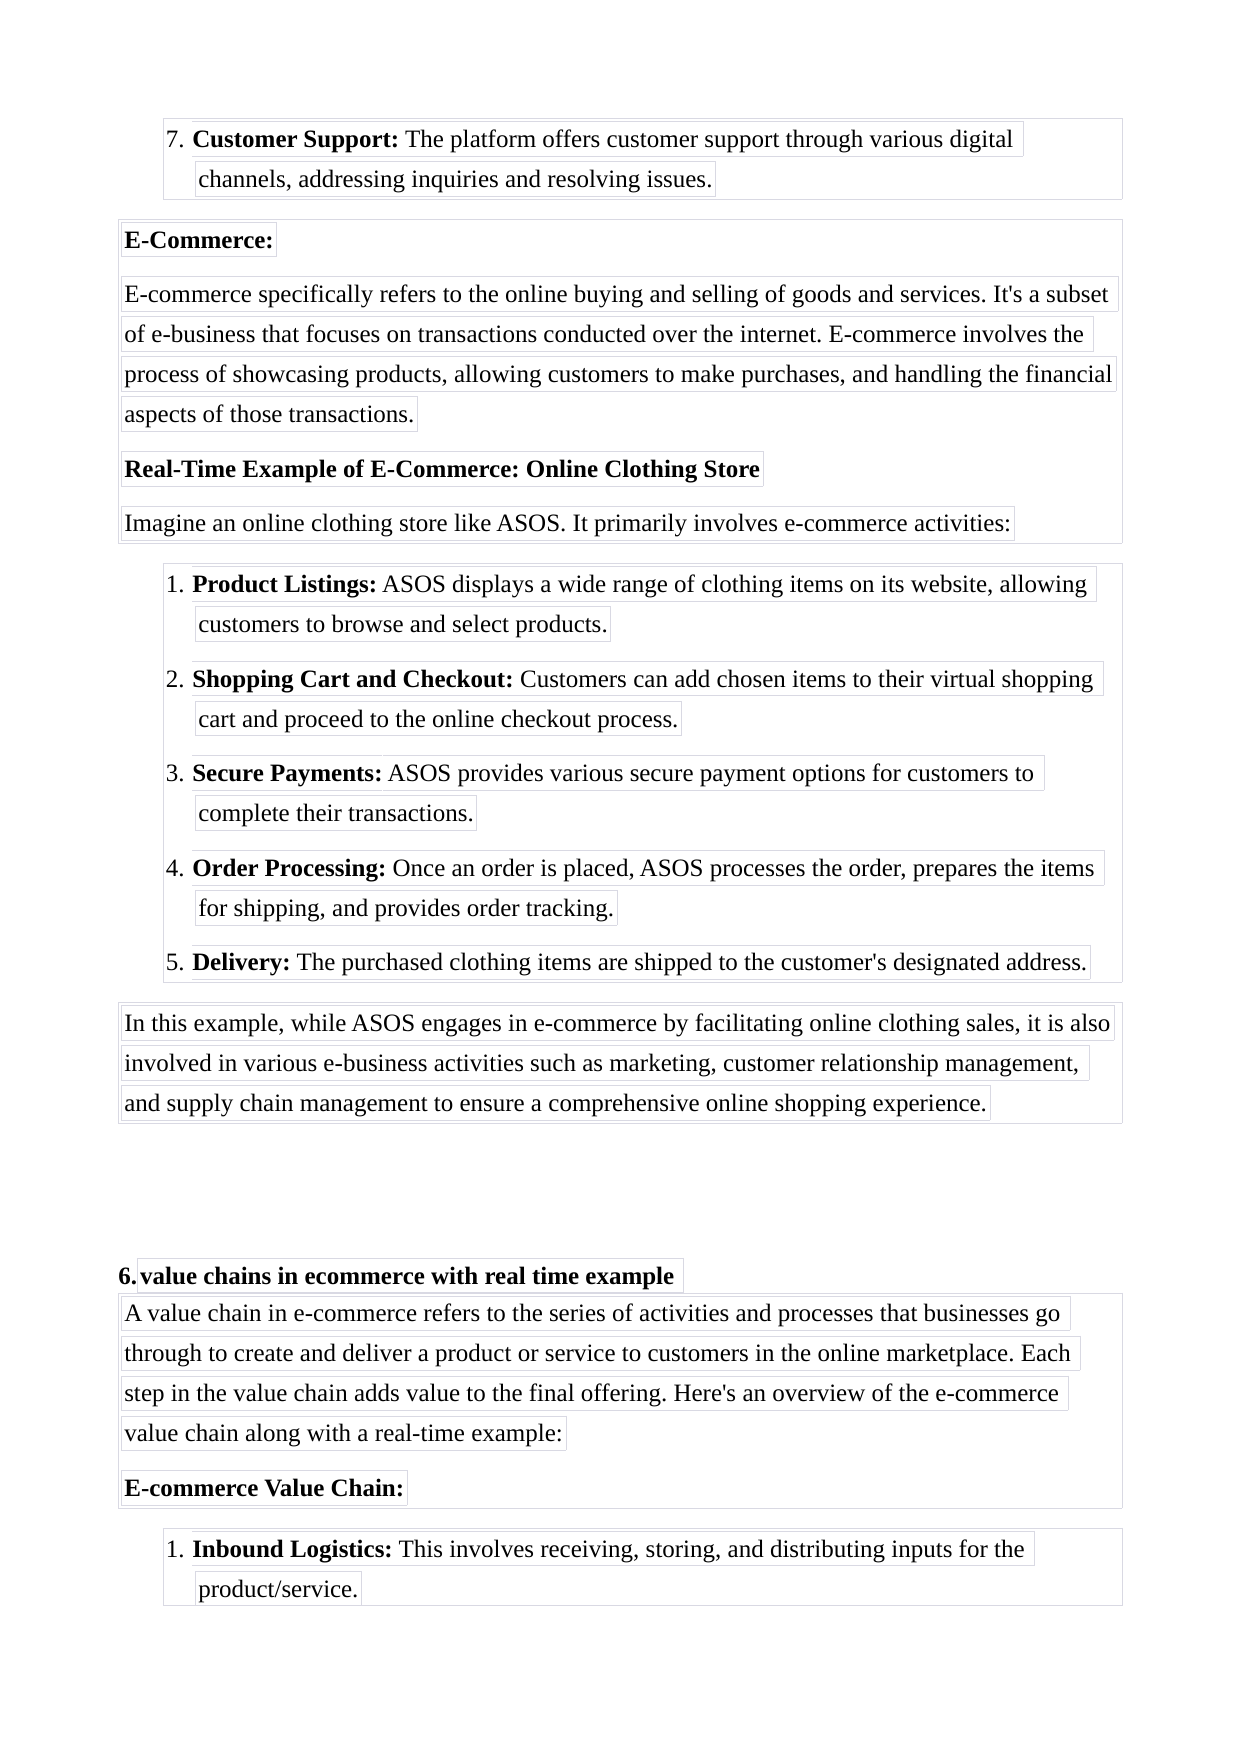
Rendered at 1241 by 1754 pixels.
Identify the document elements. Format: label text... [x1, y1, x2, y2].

list Shopping Cart and Checkout: Customers can add chosen items to their virtual shopping cart and proceed to the online checkout process. [164, 658, 1122, 736]
text A value chain in e-commerce refers to the series of activities and processes that businesses go through to create and deliver a product or service to customers in the online marketplace. Each step in the value chain adds value to the final offering. Here's an overview of the e-commerce value chain along with a real-time example: [119, 1294, 1122, 1450]
text In this example, while ASOS engages in e-commerce by facilitating online clothing sales, it is also involved in various e-business activities such as marketing, customer relationship management, and supply chain management to ensure a comprehensive online shopping experience. [119, 1003, 1122, 1123]
list Customer Support: The platform offers customer support through various digital channels, addressing inquiries and resolving issues. [164, 119, 1122, 199]
text Real-Time Example of E-Commerce: Online Clothing Store [119, 448, 1122, 486]
text value chains in ecommerce with real time example [138, 1259, 683, 1292]
list Order Processing: Once an order is placed, ASOS processes the order, prepares the items for shipping, and provides order tracking. [164, 847, 1122, 925]
text [684, 1258, 1122, 1292]
text Imagine an online clothing store like ASOS. It primarily involves e-commerce activities: [119, 502, 1122, 543]
list Secure Payments: ASOS provides various secure payment options for customers to complete their transactions. [164, 752, 1122, 830]
list Delivery: The purchased clothing items are shipped to the customer's designated address. [164, 941, 1122, 982]
text E-commerce Value Chain: [119, 1467, 1122, 1508]
list Inbound Logistics: This involves receiving, storing, and distributing inputs for the product/service. [164, 1529, 1122, 1605]
text 6. [118, 1258, 137, 1292]
text E-commerce specifically refers to the online buying and selling of goods and services. It's a subset of e-business that focuses on transactions conducted over the internet. E-commerce involves the process of showcasing products, allowing customers to make purchases, and handling the financial aspects of those transactions. [119, 273, 1122, 431]
list Product Listings: ASOS displays a wide range of clothing items on its website, allowing customers to browse and select products. [164, 564, 1122, 641]
text E-Commerce: [119, 220, 1122, 257]
